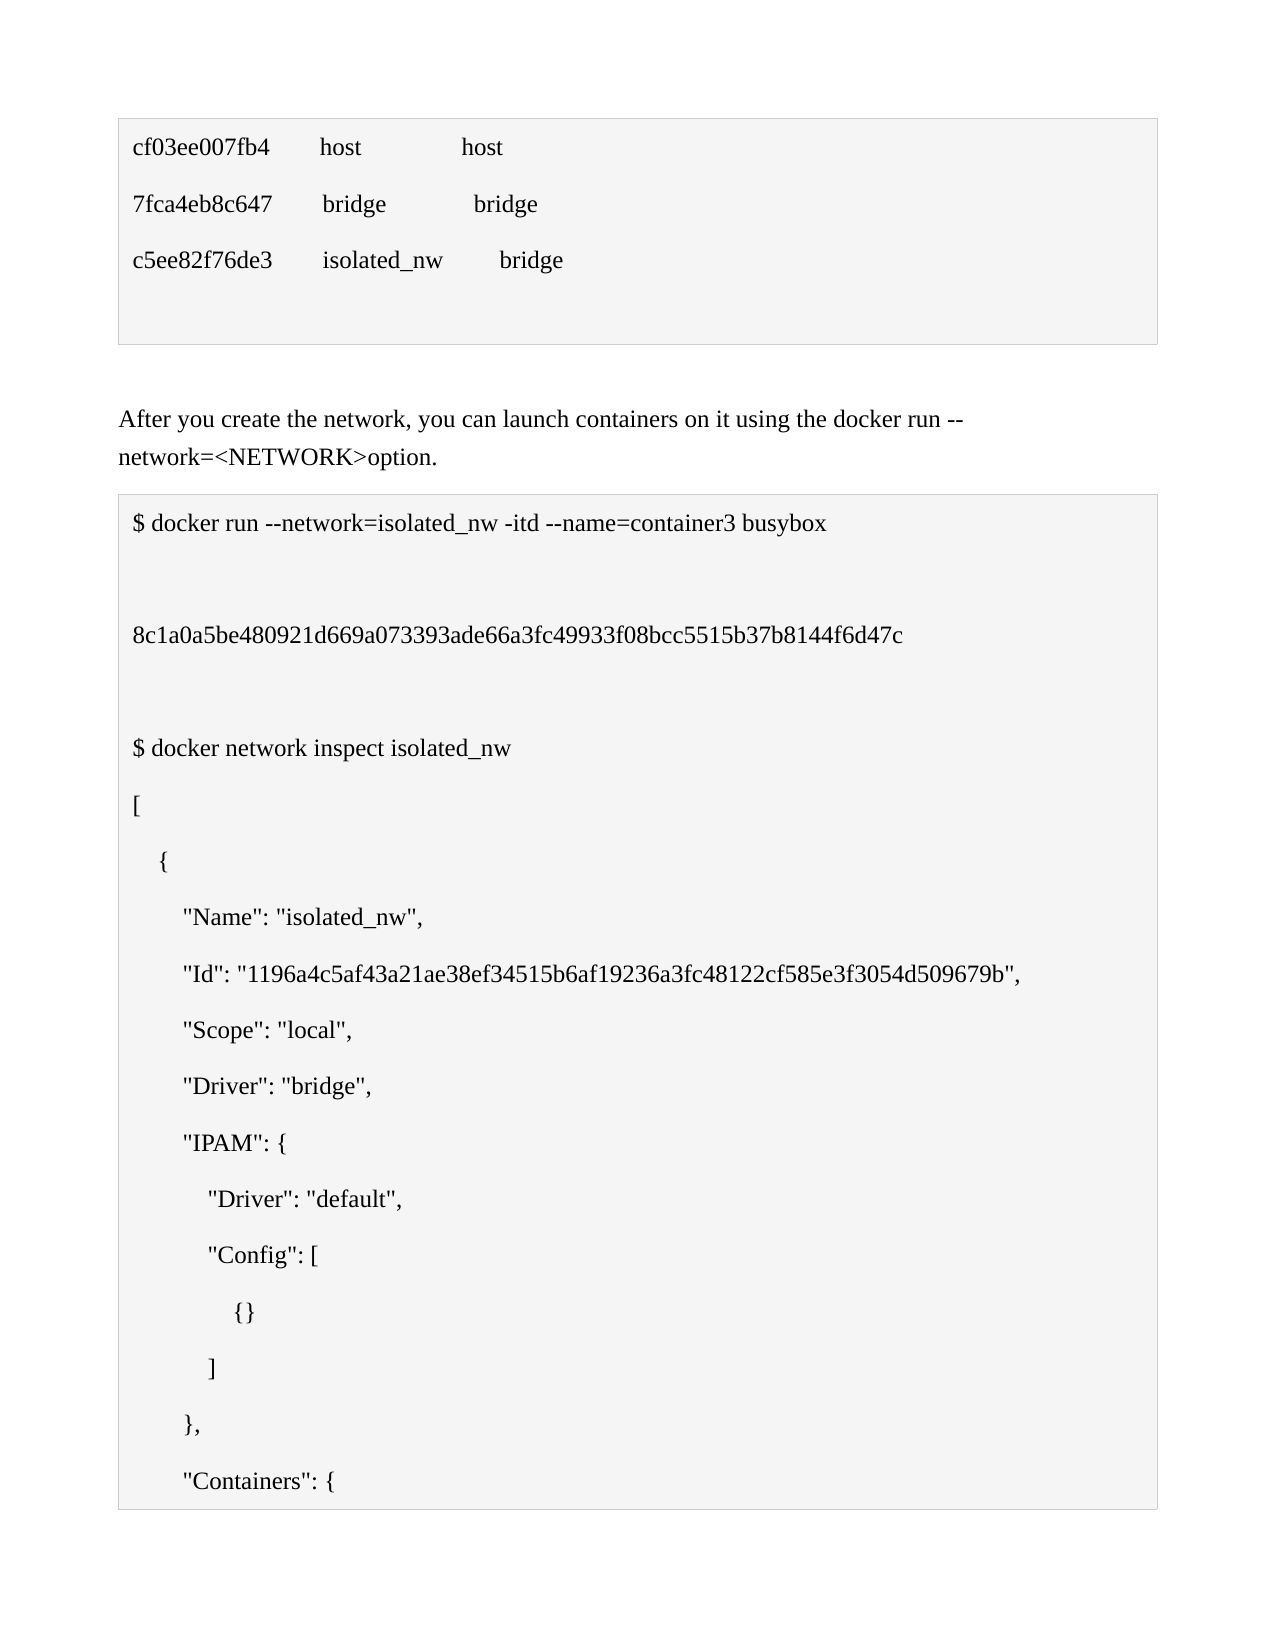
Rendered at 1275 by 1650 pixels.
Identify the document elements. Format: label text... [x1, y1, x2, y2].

text "IPAM": { [119, 1114, 1157, 1157]
text "Driver": "default", [119, 1170, 1157, 1213]
text [ [119, 776, 1157, 818]
text }, [119, 1395, 1157, 1438]
text "Name": "isolated_nw", [119, 888, 1157, 931]
text {} [119, 1283, 1157, 1326]
text c5ee82f76de3 isolated_nw bridge [119, 231, 1157, 274]
text 8c1a0a5be480921d669a073393ade66a3fc49933f08bcc5515b37b8144f6d47c [119, 606, 1157, 649]
text ] [119, 1339, 1157, 1382]
text After you create the network, you can launch containers on it using the docker run --network=<NETWORK>option. [118, 395, 1157, 470]
text "Driver": "bridge", [119, 1057, 1157, 1100]
text { [119, 832, 1157, 875]
text $ docker network inspect isolated_nw [119, 719, 1157, 762]
text 7fca4eb8c647 bridge bridge [119, 174, 1157, 217]
text "Scope": "local", [119, 1001, 1157, 1044]
text $ docker run --network=isolated_nw -itd --name=container3 busybox [119, 495, 1157, 537]
text cf03ee007fb4 host host [119, 119, 1157, 161]
text "Id": "1196a4c5af43a21ae38ef34515b6af19236a3fc48122cf585e3f3054d509679b", [119, 944, 1157, 987]
text "Config": [ [119, 1226, 1157, 1269]
text "Containers": { [119, 1452, 1157, 1509]
